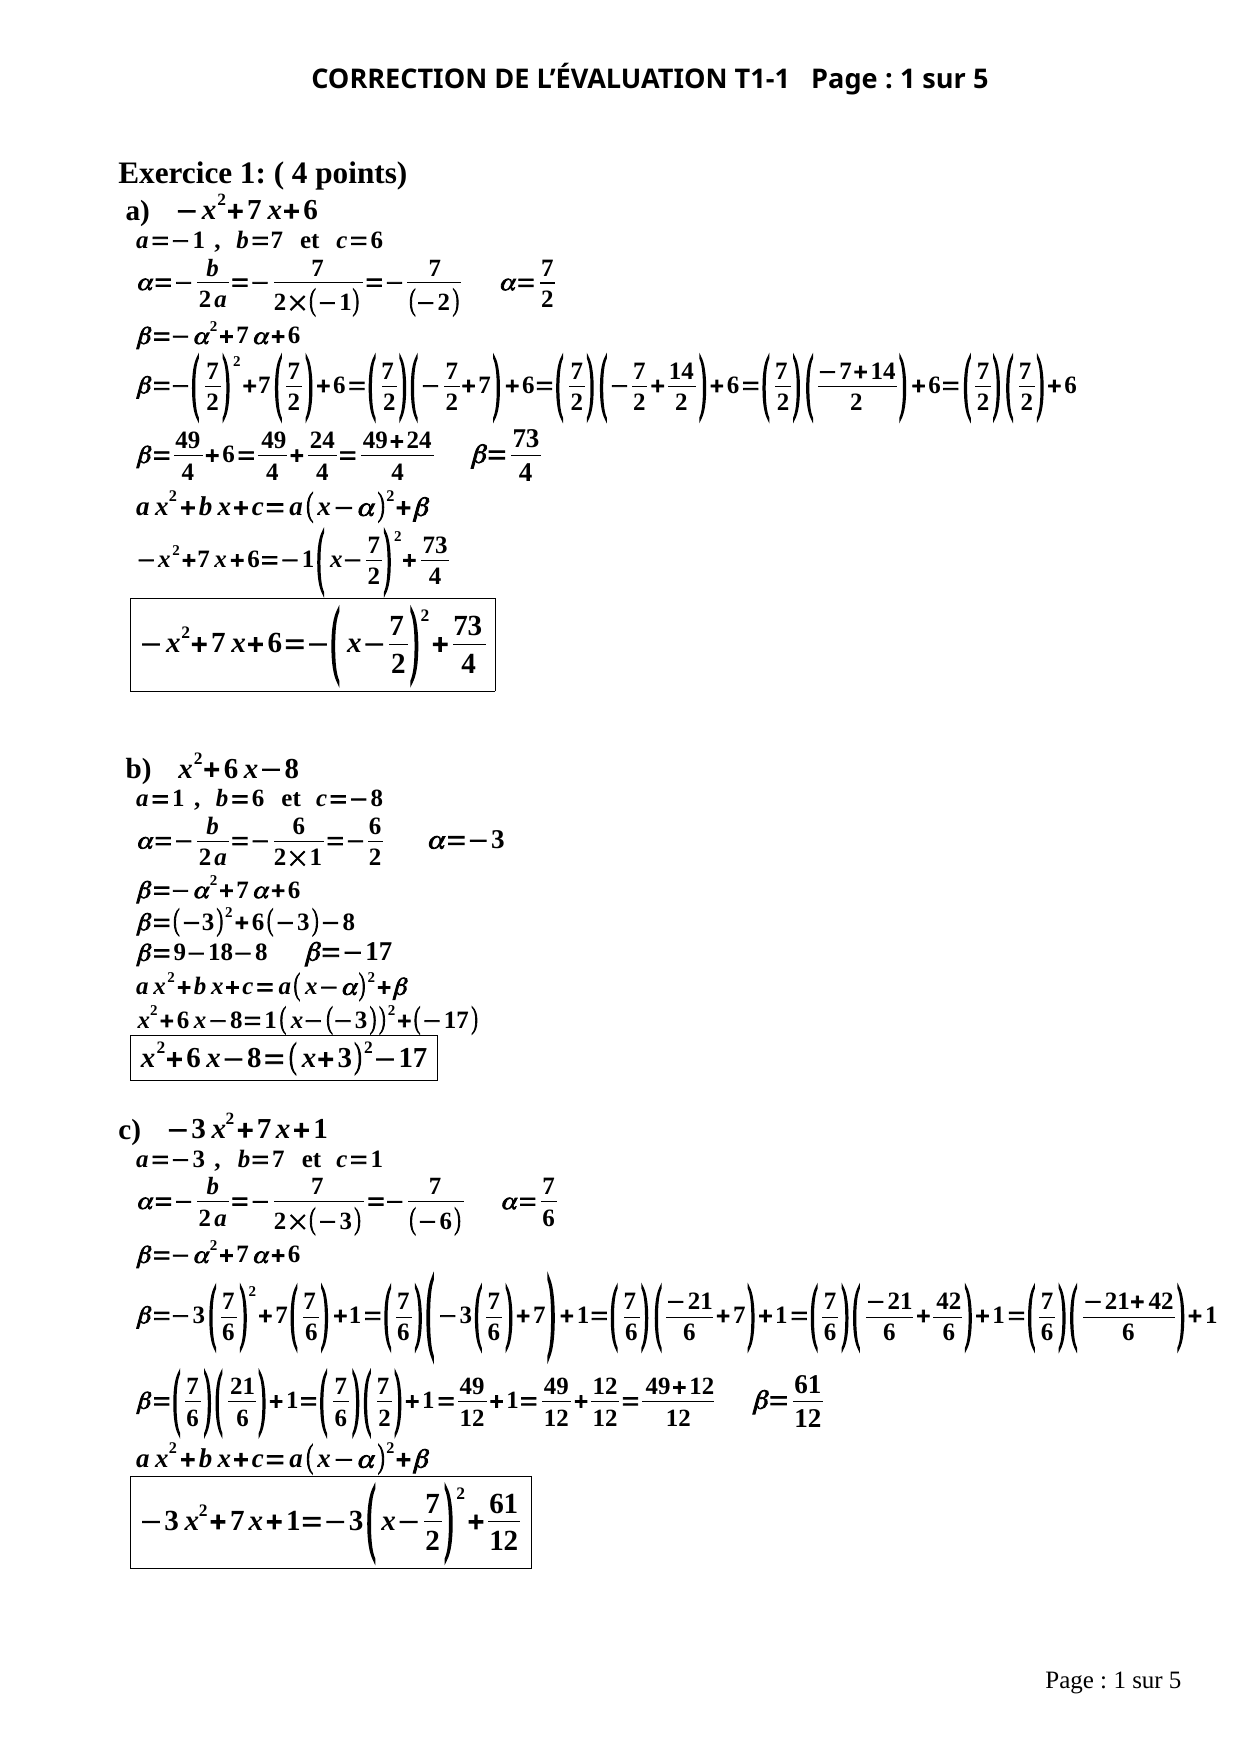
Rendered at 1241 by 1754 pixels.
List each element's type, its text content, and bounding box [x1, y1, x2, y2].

text c) [118, 1109, 1181, 1145]
text b) [118, 748, 1181, 785]
text a) [118, 190, 1181, 226]
text Exercice 1: ( 4 points) [118, 154, 1181, 190]
